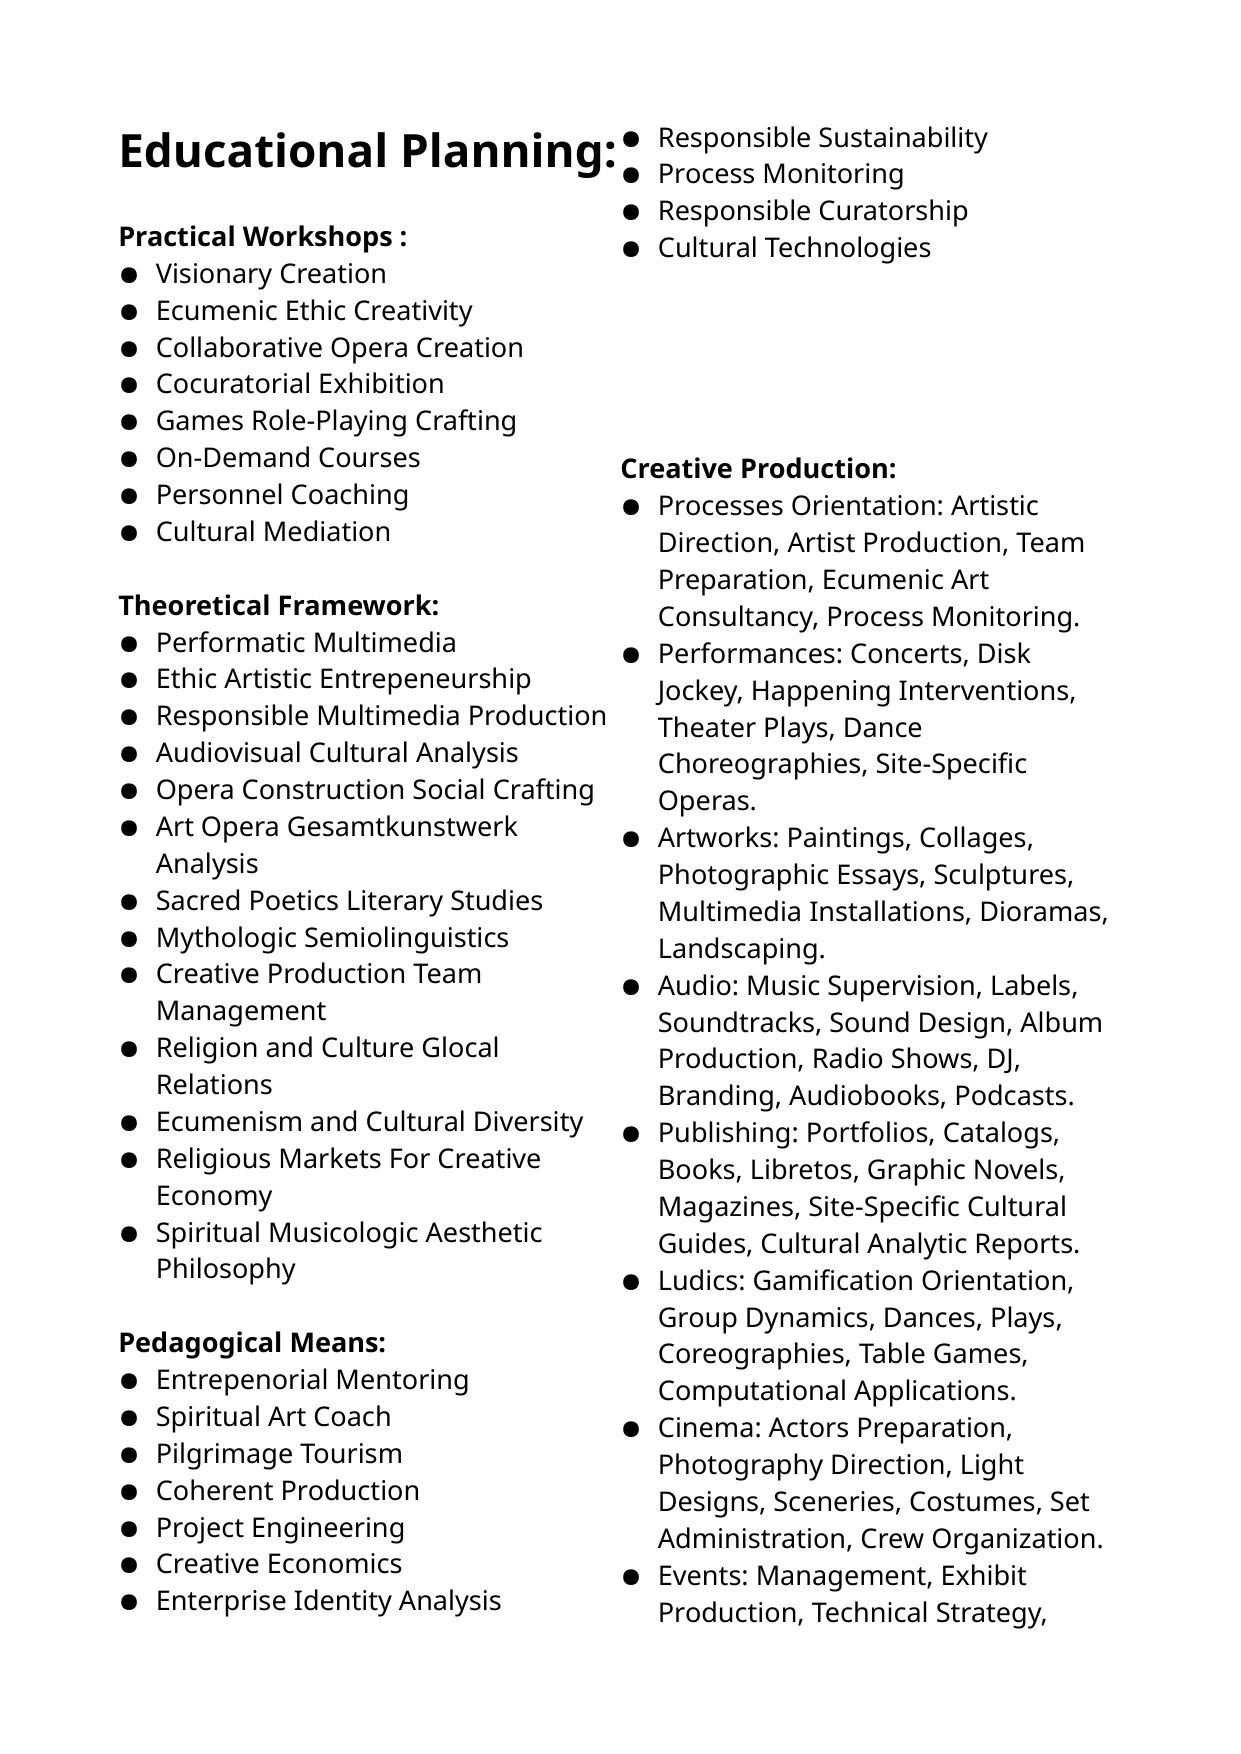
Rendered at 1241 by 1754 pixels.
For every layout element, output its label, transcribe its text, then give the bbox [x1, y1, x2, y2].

list Process Monitoring [620, 155, 1122, 192]
list Project Engineering [118, 1508, 620, 1545]
list Personnel Coaching [118, 476, 620, 512]
list Collaborative Opera Creation [118, 328, 620, 365]
list Performances: Concerts, Disk Jockey, Happening Interventions, Theater Plays, Dance Choreographies, Site-Specific Operas. [620, 634, 1122, 819]
list Mythologic Semiolinguistics [118, 918, 620, 955]
list Coherent Production [118, 1471, 620, 1508]
list Spiritual Musicologic Aesthetic Philosophy [118, 1213, 620, 1287]
list Pilgrimage Tourism [118, 1434, 620, 1471]
list On-Demand Courses [118, 439, 620, 476]
list Games Role-Playing Crafting [118, 402, 620, 439]
list Cultural Technologies [620, 229, 1122, 266]
list Publishing: Portfolios, Catalogs, Books, Libretos, Graphic Novels, Magazines, Site-Specific Cultural Guides, Cultural Analytic Reports. [620, 1114, 1122, 1261]
list Ecumenism and Cultural Diversity [118, 1102, 620, 1139]
list Religion and Culture Glocal Relations [118, 1029, 620, 1102]
list Ethic Artistic Entrepeneurship [118, 660, 620, 697]
list Opera Construction Social Crafting [118, 771, 620, 807]
list Cultural Mediation [118, 512, 620, 549]
list Events: Management, Exhibit Production, Technical Strategy, [620, 1556, 1122, 1630]
text Pedagogical Means: [118, 1324, 620, 1361]
list Performatic Multimedia [118, 623, 620, 660]
list Processes Orientation: Artistic Direction, Artist Production, Team Preparation, Ecumenic Art Consultancy, Process Monitoring. [620, 487, 1122, 634]
list Ludics: Gamification Orientation, Group Dynamics, Dances, Plays, Coreographies, Table Games, Computational Applications. [620, 1261, 1122, 1409]
list Religious Markets For Creative Economy [118, 1139, 620, 1213]
list Entrepenorial Mentoring [118, 1361, 620, 1397]
list Sacred Poetics Literary Studies [118, 881, 620, 918]
list Creative Production Team Management [118, 955, 620, 1029]
list Responsible Multimedia Production [118, 697, 620, 734]
text Theoretical Framework: [118, 586, 620, 623]
list Ecumenic Ethic Creativity [118, 291, 620, 328]
text Creative Production: [620, 450, 1122, 487]
text Practical Workshops : [118, 217, 620, 254]
list Audio: Music Supervision, Labels, Soundtracks, Sound Design, Album Production, Radio Shows, DJ, Branding, Audiobooks, Podcasts. [620, 966, 1122, 1114]
list Audiovisual Cultural Analysis [118, 734, 620, 771]
list Cocuratorial Exhibition [118, 365, 620, 402]
list Spiritual Art Coach [118, 1397, 620, 1434]
list Responsible Sustainability [620, 118, 1122, 155]
list Cinema: Actors Preparation, Photography Direction, Light Designs, Sceneries, Costumes, Set Administration, Crew Organization. [620, 1409, 1122, 1556]
subtitle Educational Planning: [118, 118, 620, 181]
list Enterprise Identity Analysis [118, 1582, 620, 1619]
list Artworks: Paintings, Collages, Photographic Essays, Sculptures, Multimedia Installations, Dioramas, Landscaping. [620, 819, 1122, 966]
list Responsible Curatorship [620, 192, 1122, 229]
list Visionary Creation [118, 254, 620, 291]
list Art Opera Gesamtkunstwerk Analysis [118, 807, 620, 881]
list Creative Economics [118, 1545, 620, 1582]
